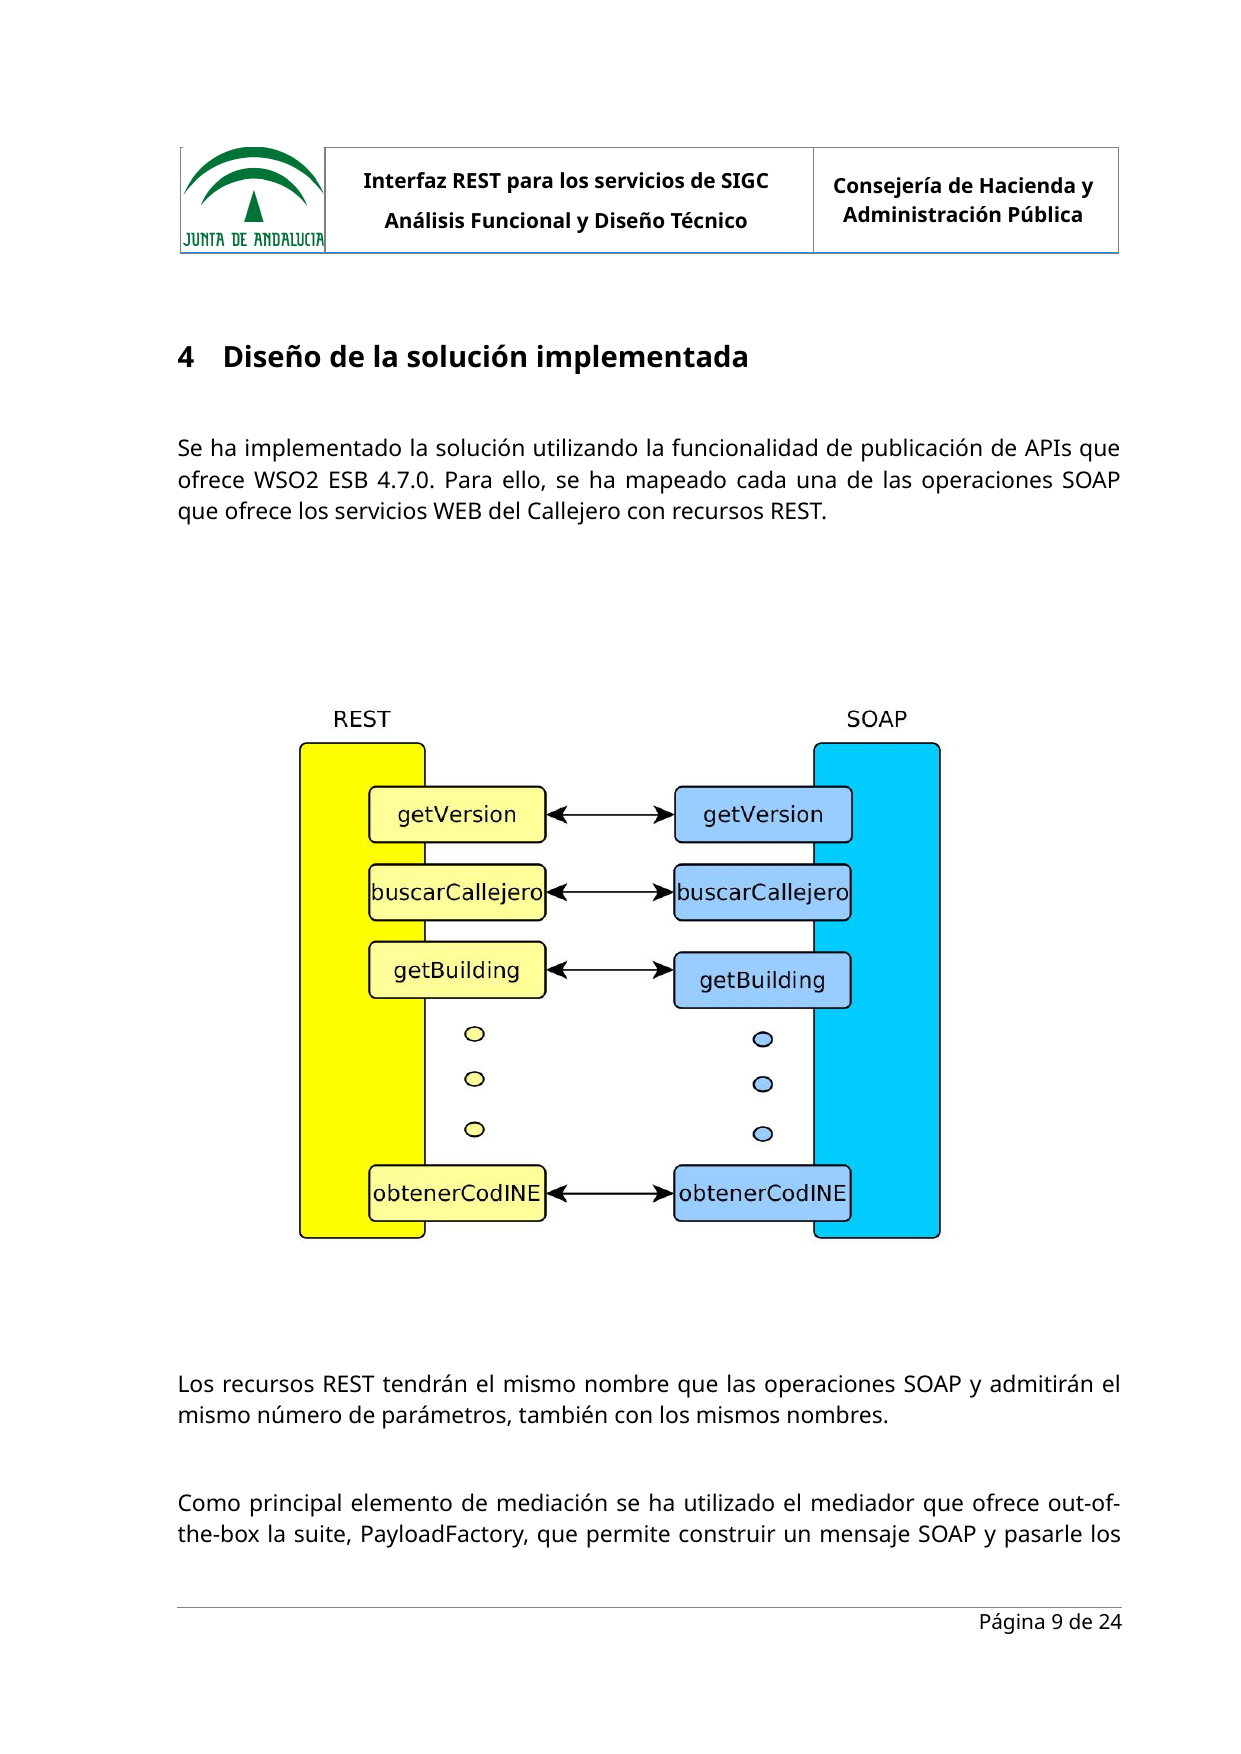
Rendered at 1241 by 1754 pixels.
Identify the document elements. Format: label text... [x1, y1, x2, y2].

text Se ha implementado la solución utilizando la funcionalidad de publicación de APIs que ofrece WSO2 ESB 4.7.0. Para ello, se ha mapeado cada una de las operaciones SOAP que ofrece los servicios WEB del Callejero con recursos REST. [177, 432, 1122, 526]
picture [183, 147, 324, 246]
text Los recursos REST tendrán el mismo nombre que las operaciones SOAP y admitirán el mismo número de parámetros, también con los mismos nombres. [177, 1368, 1122, 1431]
text Como principal elemento de mediación se ha utilizado el mediador que ofrece out-of-the-box la suite, PayloadFactory, que permite construir un mensaje SOAP y pasarle los [177, 1487, 1122, 1549]
subtitle Diseño de la solución implementada [177, 336, 1122, 376]
picture [177, 670, 1123, 1325]
